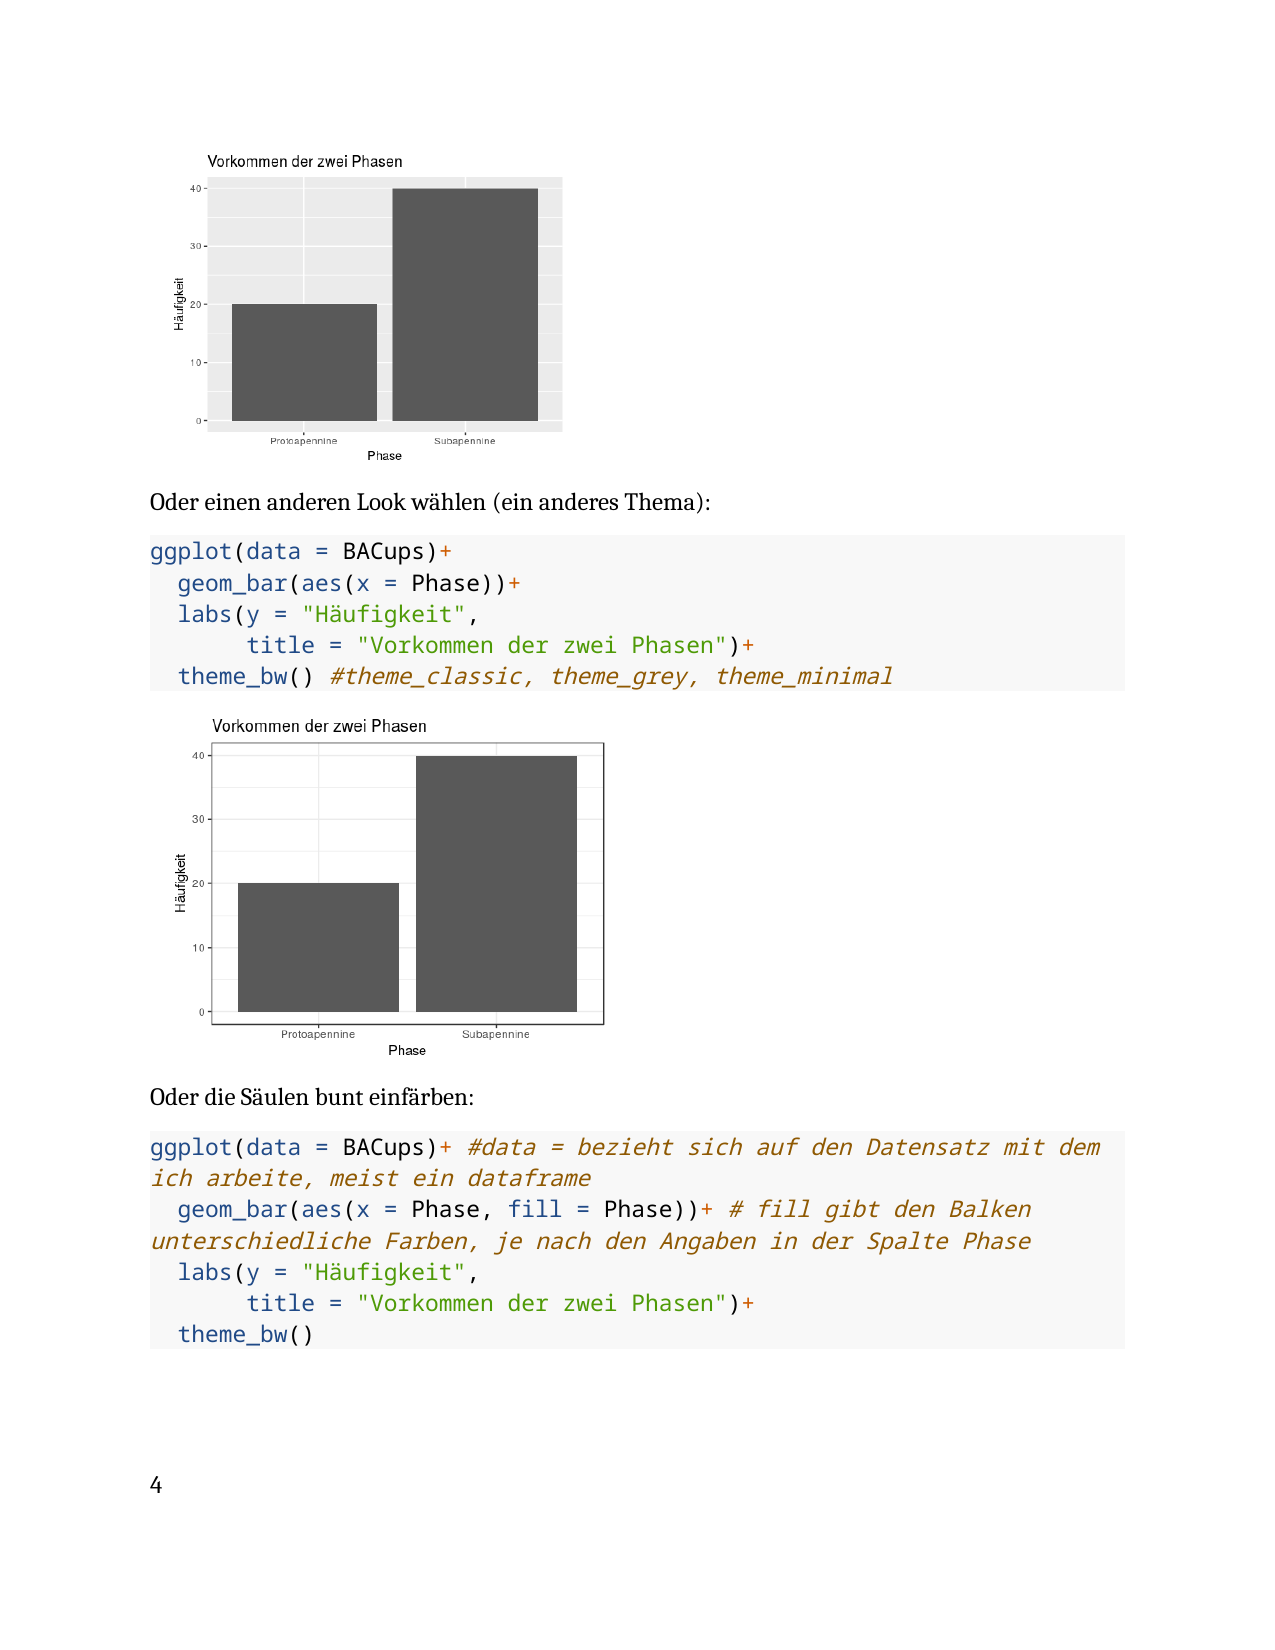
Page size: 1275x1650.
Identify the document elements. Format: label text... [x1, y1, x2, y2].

text ggplot(data = BACups)+ #data = bezieht sich auf den Datensatz mit dem ich arbeite, meist ein dataframe geom_bar(aes(x = Phase, fill = Phase))+ # fill gibt den Balken unterschiedliche Farben, je nach den Angaben in der Spalte Phase labs(y = "Häufigkeit", title = "Vorkommen der zwei Phasen")+ theme_bw() [150, 1131, 1125, 1349]
picture [168, 150, 568, 469]
picture [168, 712, 610, 1065]
text Oder die Säulen bunt einfärben: [150, 1083, 1125, 1112]
text Oder einen anderen Look wählen (ein anderes Thema): [150, 488, 1125, 516]
text ggplot(data = BACups)+ geom_bar(aes(x = Phase))+ labs(y = "Häufigkeit", title = "Vorkommen der zwei Phasen")+ theme_bw() #theme_classic, theme_grey, theme_minimal [466, 535, 1125, 691]
